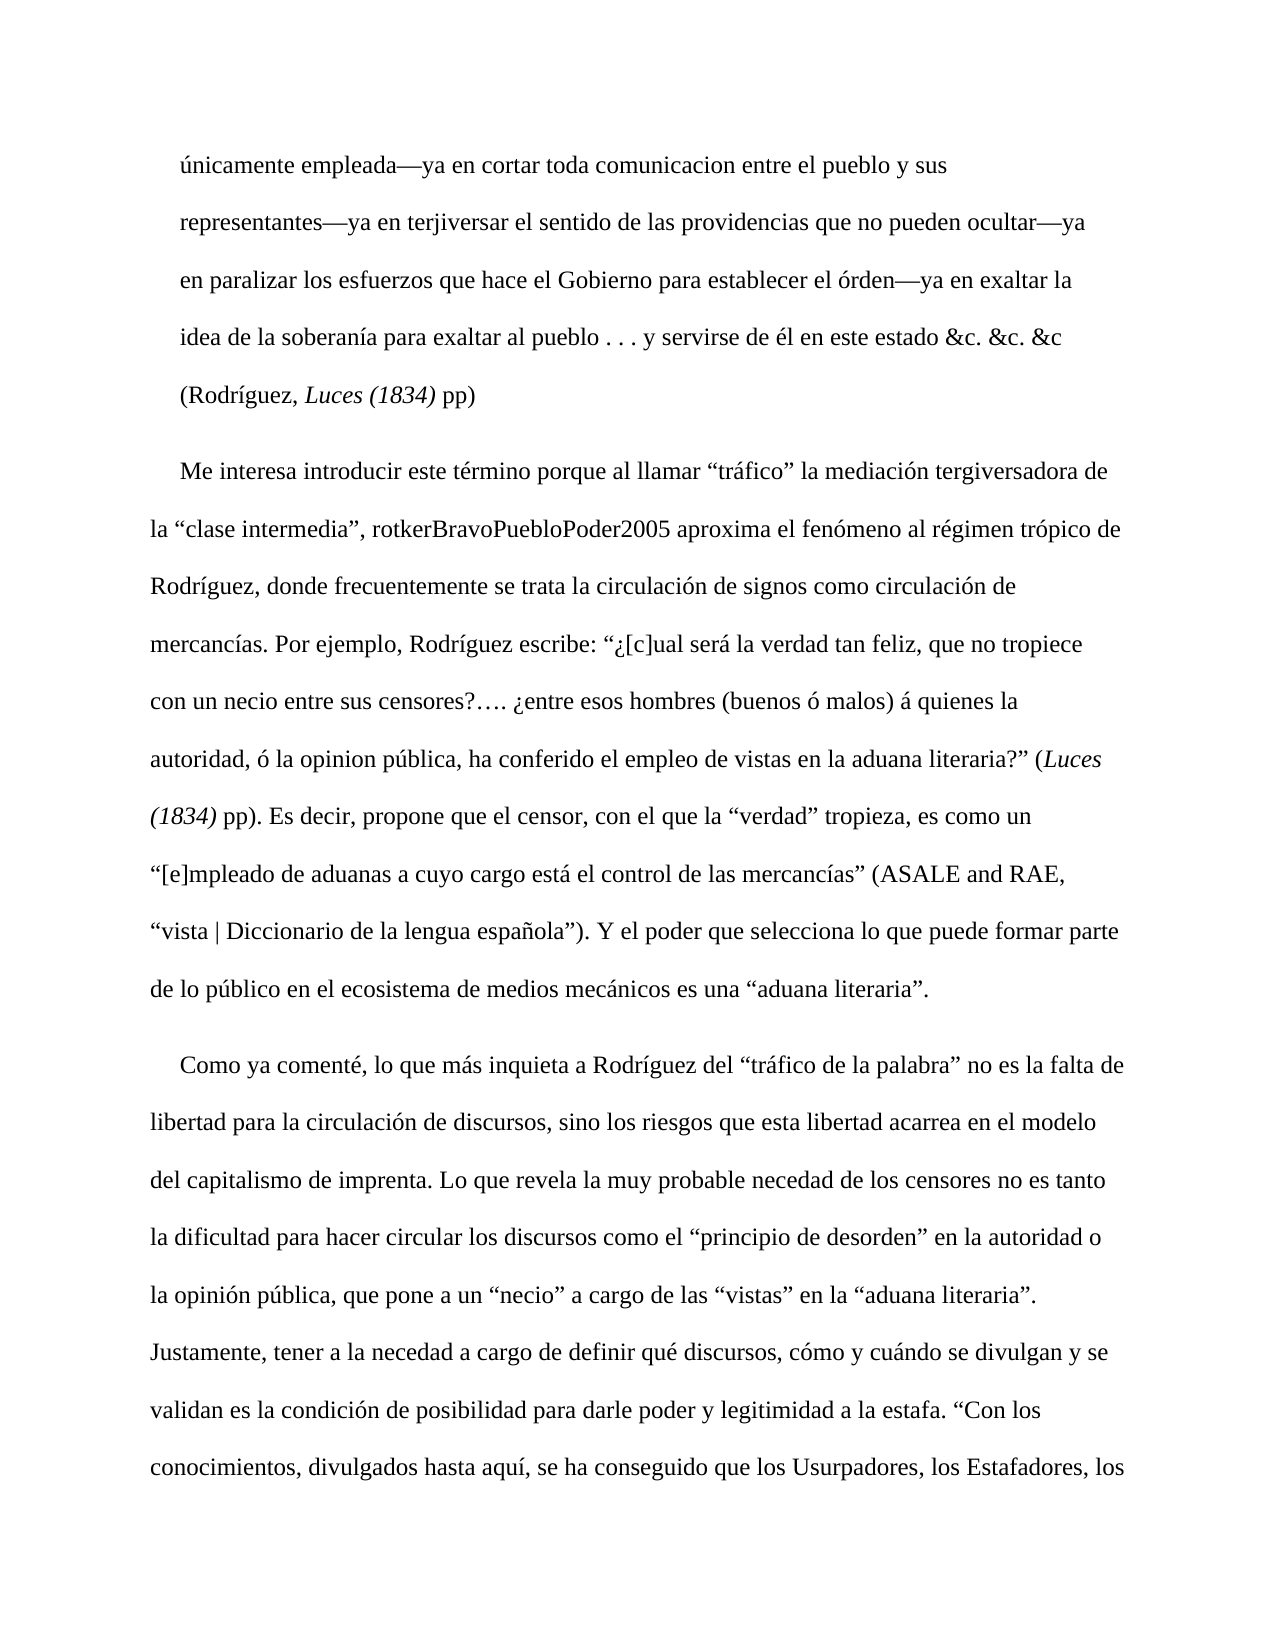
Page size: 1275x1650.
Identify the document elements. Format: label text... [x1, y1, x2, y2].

text únicamente empleada—ya en cortar toda comunicacion entre el pueblo y sus representantes—ya en terjiversar el sentido de las providencias que no pueden ocultar—ya en paralizar los esfuerzos que hace el Gobierno para establecer el órden—ya en exaltar la idea de la soberanía para exaltar al pueblo . . . y servirse de él en este estado &c. &c. &c (Rodríguez, Luces (1834) pp) [179, 150, 1096, 409]
text Me interesa introducir este término porque al llamar “tráfico” la mediación tergiversadora de la “clase intermedia”, rotkerBravoPuebloPoder2005 aproxima el fenómeno al régimen trópico de Rodríguez, donde frecuentemente se trata la circulación de signos como circulación de mercancías. Por ejemplo, Rodríguez escribe: “¿[c]ual será la verdad tan feliz, que no tropiece con un necio entre sus censores?…. ¿entre esos hombres (buenos ó malos) á quienes la autoridad, ó la opinion pública, ha conferido el empleo de vistas en la aduana literaria?” (Luces (1834) pp). Es decir, propone que el censor, con el que la “verdad” tropieza, es como un “[e]mpleado de aduanas a cuyo cargo está el control de las mercancías” (ASALE and RAE, “vista | Diccionario de la lengua española”). Y el poder que selecciona lo que puede formar parte de lo público en el ecosistema de medios mecánicos es una “aduana literaria”. [150, 456, 1125, 1002]
text Como ya comenté, lo que más inquieta a Rodríguez del “tráfico de la palabra” no es la falta de libertad para la circulación de discursos, sino los riesgos que esta libertad acarrea en el modelo del capitalismo de imprenta. Lo que revela la muy probable necedad de los censores no es tanto la dificultad para hacer circular los discursos como el “principio de desorden” en la autoridad o la opinión pública, que pone a un “necio” a cargo de las “vistas” en la “aduana literaria”. Justamente, tener a la necedad a cargo de definir qué discursos, cómo y cuándo se divulgan y se validan es la condición de posibilidad para darle poder y legitimidad a la estafa. “Con los conocimientos, divulgados hasta aquí, se ha conseguido que los Usurpadores, los Estafadores, los [150, 1050, 1125, 1481]
